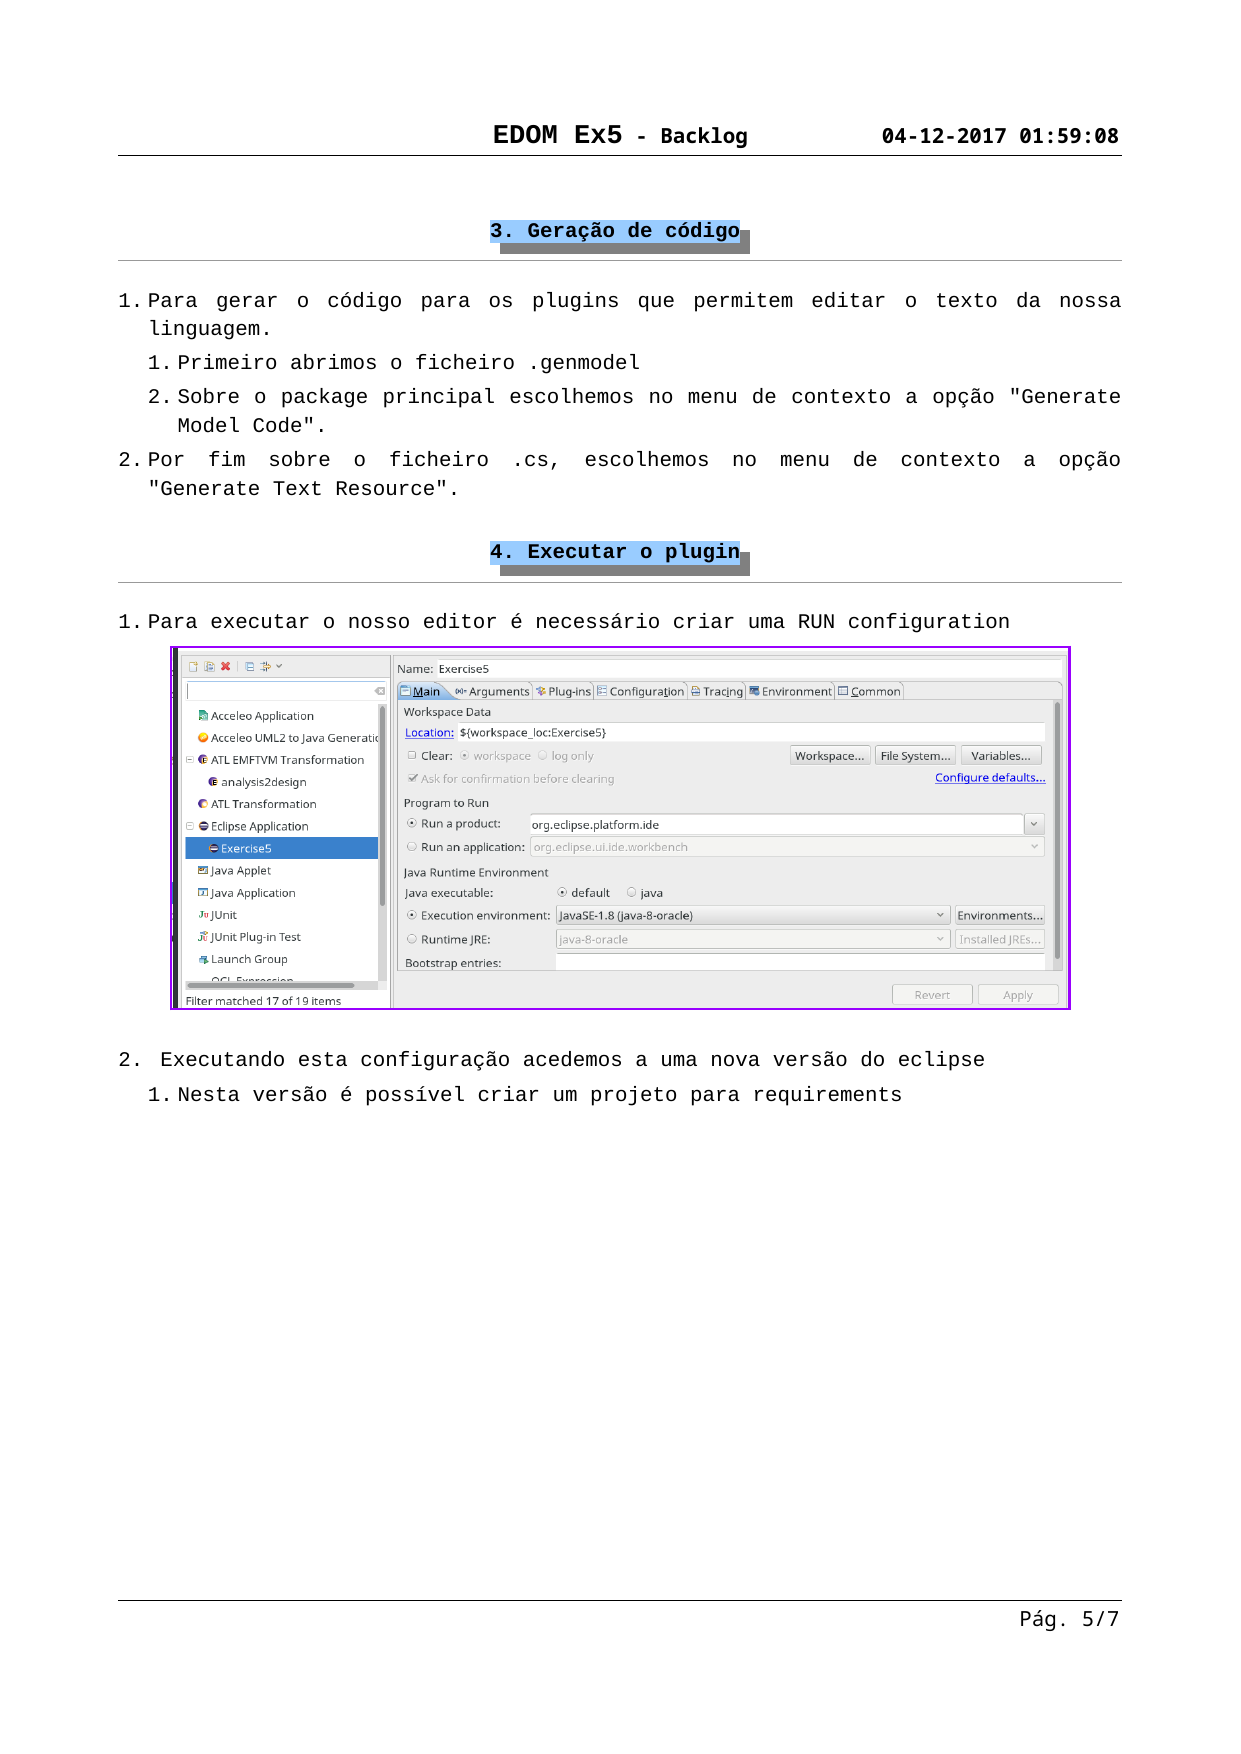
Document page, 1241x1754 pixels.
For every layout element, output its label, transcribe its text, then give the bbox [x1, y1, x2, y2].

list Nesta versão é possível criar um projeto para requirements [148, 1084, 1122, 1107]
subtitle 3. Geração de código [118, 214, 1122, 260]
list Para gerar o código para os plugins que permitem editar o texto da nossa linguagem. [118, 290, 1122, 342]
list Para executar o nosso editor é necessário criar uma RUN configuration [118, 611, 1122, 635]
list Por fim sobre o ficheiro .cs, escolhemos no menu de contexto a opção "Generate Text Resource". [118, 449, 1122, 501]
list Executando esta configuração acedemos a uma nova versão do eclipse [118, 1049, 1122, 1073]
list Sobre o package principal escolhemos no menu de contexto a opção "Generate Model Code". [148, 387, 1122, 438]
list Primeiro abrimos o ficheiro .genmodel [148, 352, 1122, 376]
subtitle 4. Executar o plugin [118, 535, 1122, 582]
picture [172, 648, 1068, 1008]
